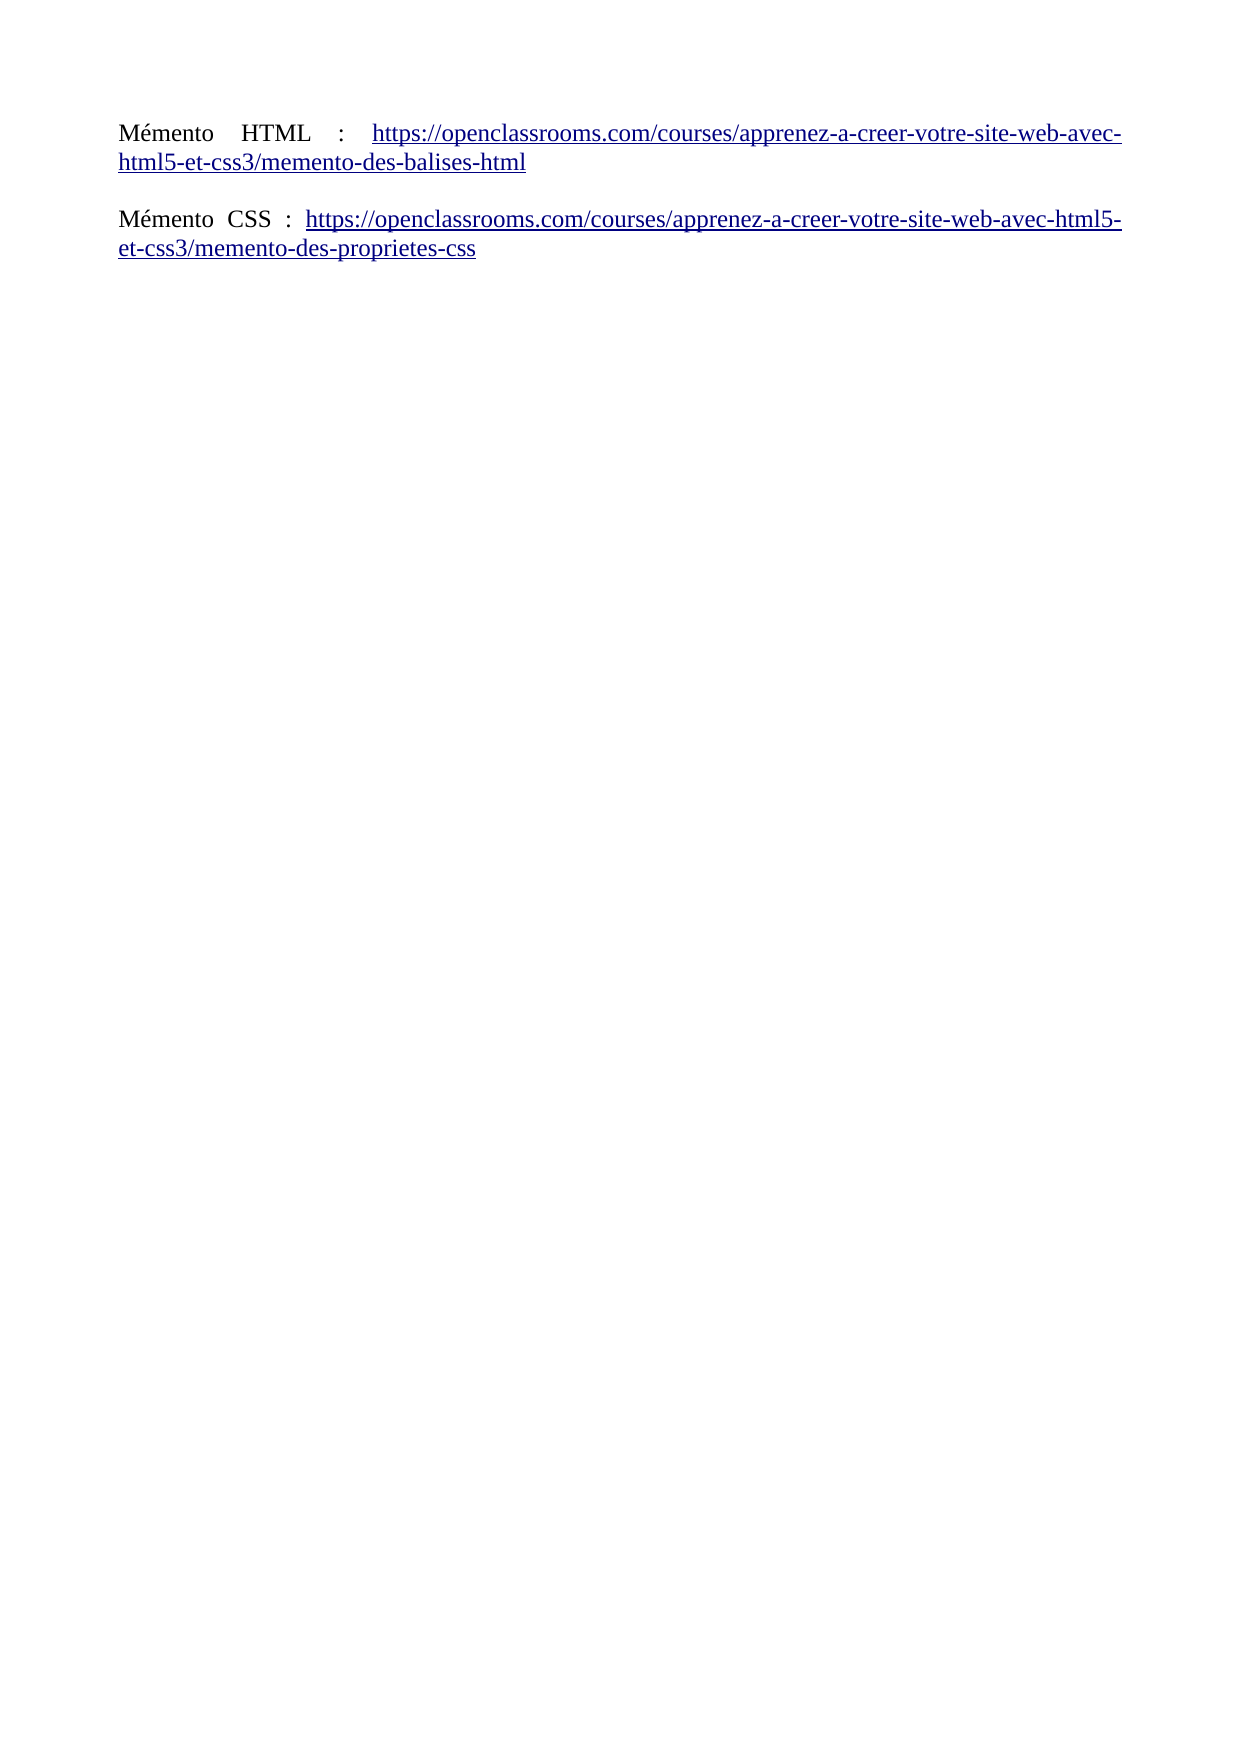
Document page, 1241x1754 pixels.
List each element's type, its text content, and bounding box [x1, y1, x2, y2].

text Mémento CSS : https://openclassrooms.com/courses/apprenez-a-creer-votre-site-web-avec-html5-et-css3/memento-des-proprietes-css [118, 204, 1122, 262]
text Mémento HTML : https://openclassrooms.com/courses/apprenez-a-creer-votre-site-web-avec-html5-et-css3/memento-des-balises-html [118, 118, 1122, 176]
